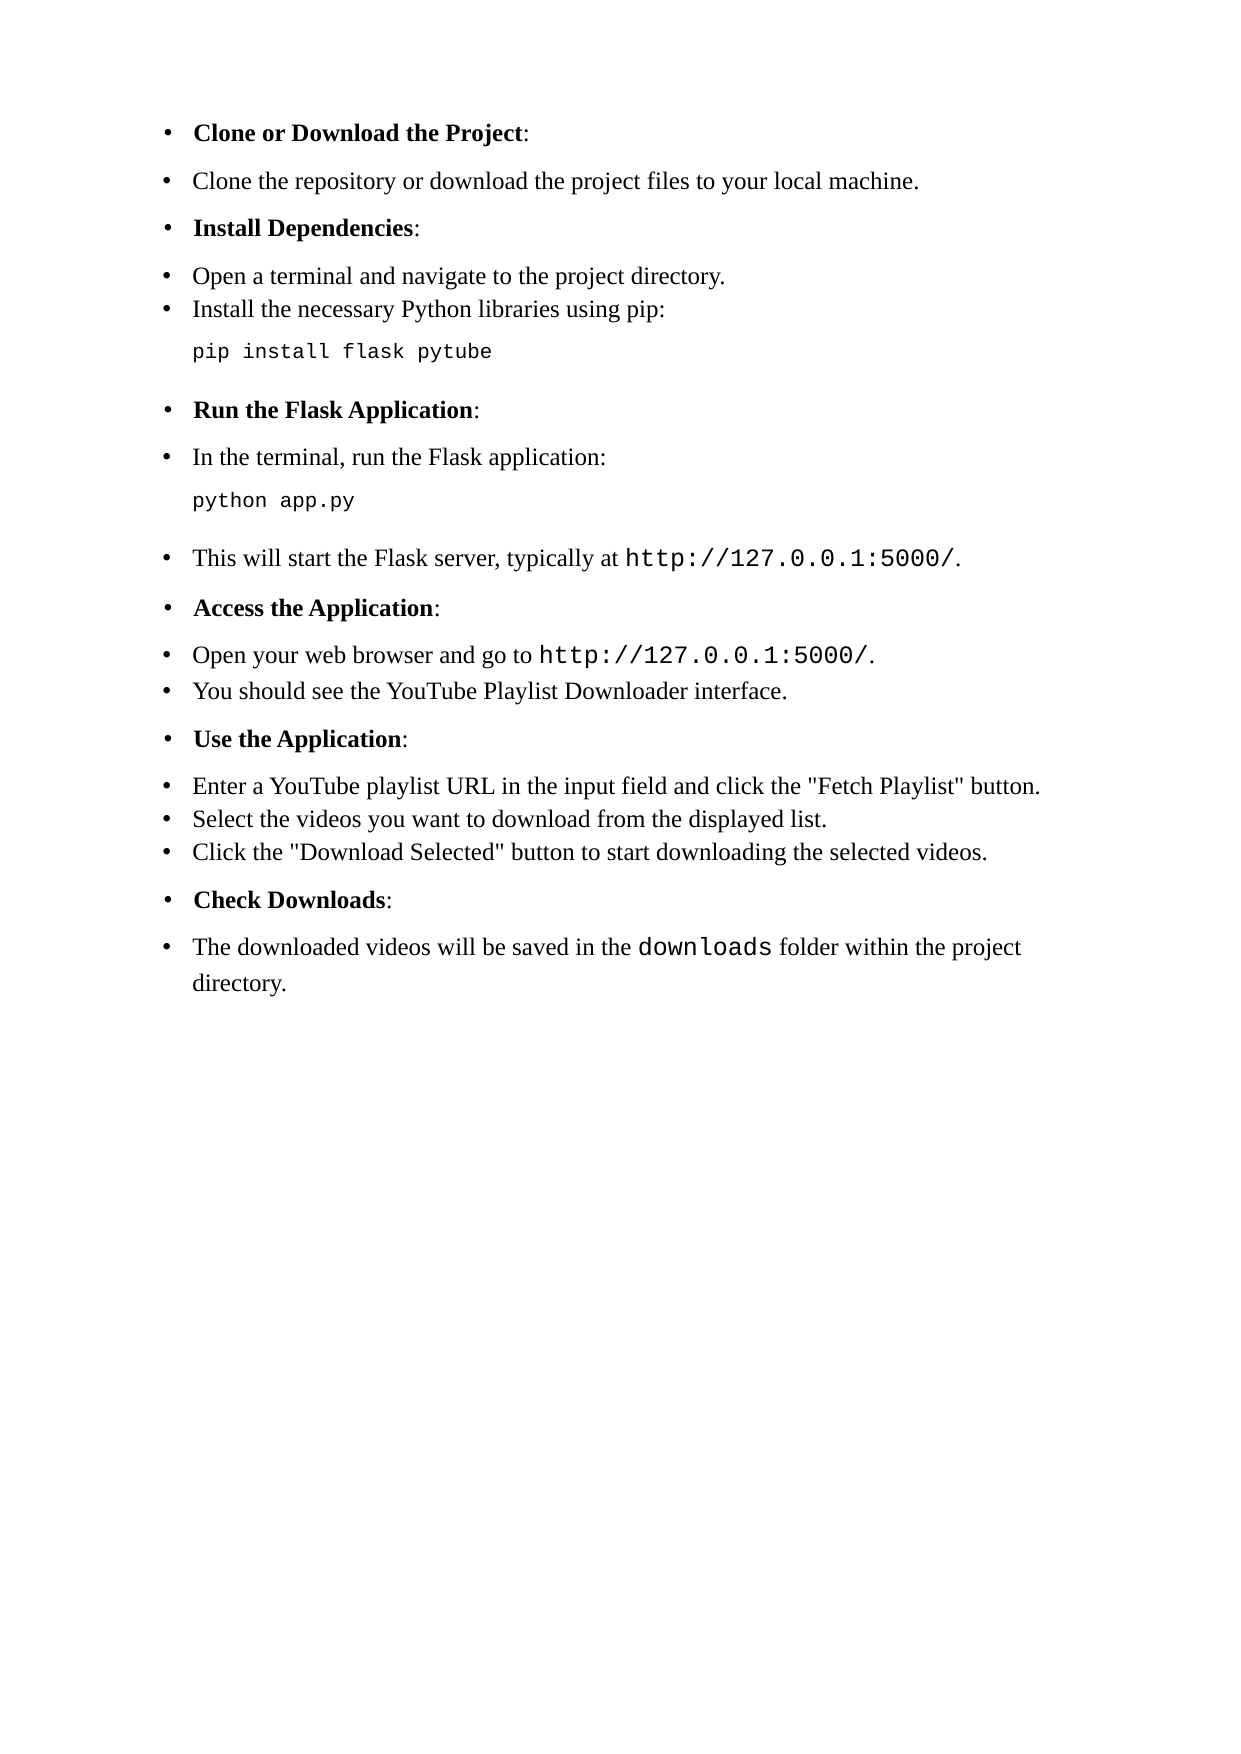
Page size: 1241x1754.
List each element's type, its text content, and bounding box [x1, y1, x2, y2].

list The downloaded videos will be saved in the downloads folder within the project directory. [162, 932, 1122, 996]
list pip install flask pytube [162, 342, 1122, 365]
list In the terminal, run the Flask application: [162, 442, 1122, 471]
list Open your web browser and go to http://127.0.0.1:5000/. [162, 641, 1122, 671]
list This will start the Flask server, typically at http://127.0.0.1:5000/. [162, 543, 1122, 574]
list Select the videos you want to download from the displayed list. [162, 804, 1122, 833]
list Click the "Download Selected" button to start downloading the selected videos. [162, 837, 1122, 866]
list Run the Flask Application: [164, 395, 1122, 423]
list Check Downloads: [164, 885, 1122, 914]
list Clone or Download the Project: [164, 118, 1122, 147]
list Open a terminal and navigate to the project directory. [162, 261, 1122, 290]
list Install Dependencies: [164, 213, 1122, 242]
list Clone the repository or download the project files to your local machine. [162, 166, 1122, 194]
list Enter a YouTube playlist URL in the input field and click the "Fetch Playlist" button. [162, 771, 1122, 800]
list Use the Application: [164, 724, 1122, 752]
list You should see the YouTube Playlist Downloader interface. [162, 676, 1122, 705]
list python app.py [162, 490, 1122, 513]
list Access the Application: [164, 593, 1122, 622]
list Install the necessary Python libraries using pip: [162, 294, 1122, 323]
